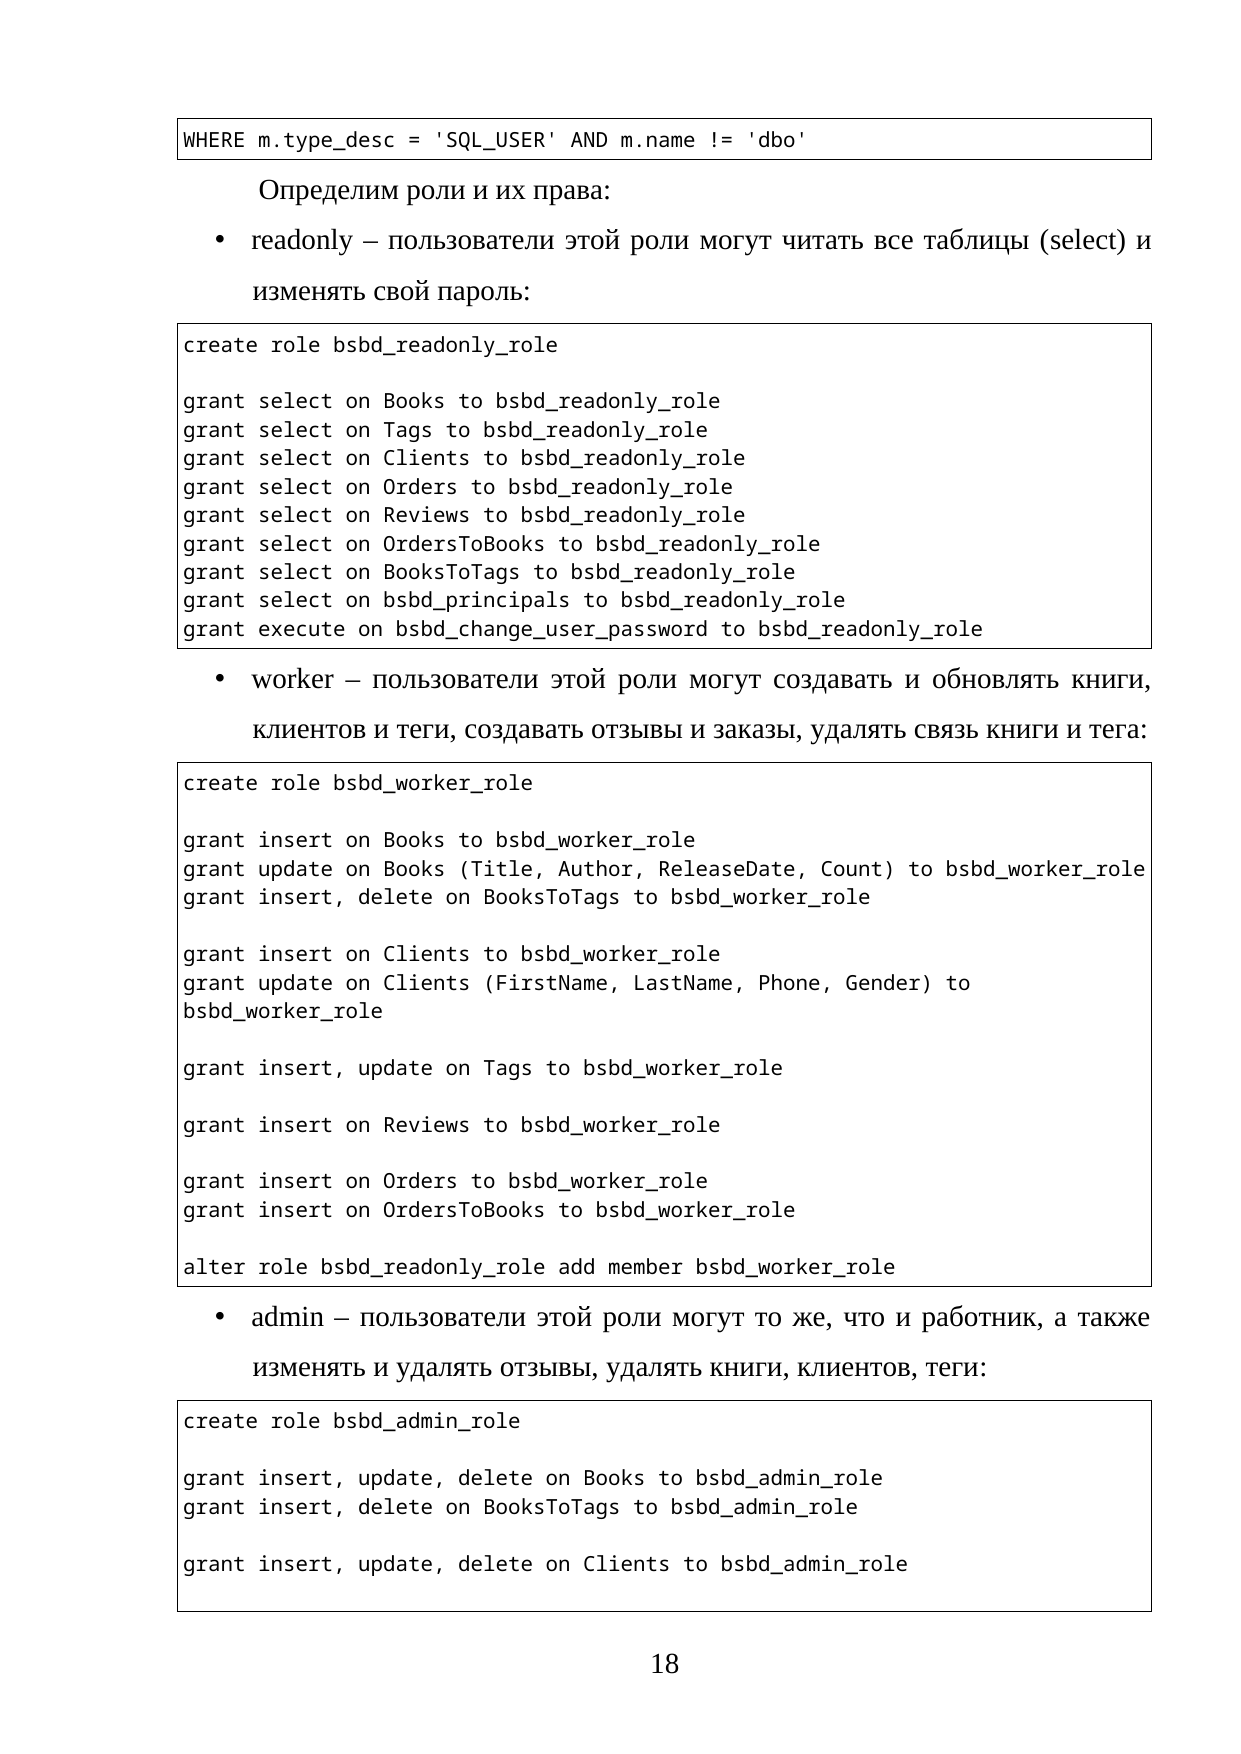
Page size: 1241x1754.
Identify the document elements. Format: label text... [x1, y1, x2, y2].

text Определим роли и их права: [177, 172, 1152, 205]
table_header create role bsbd_readonly_role grant select on Books to bsbd_readonly_role grant select on Tags to bsbd_readonly_role grant select on Clients to bsbd_readonly_role grant select on Orders to bsbd_readonly_role grant select on Reviews to bsbd_readonly_role grant select on OrdersToBooks to bsbd_readonly_role grant select on BooksToTags to bsbd_readonly_role grant select on bsbd_principals to bsbd_readonly_role grant execute on bsbd_change_user_password to bsbd_readonly_role [178, 324, 1151, 648]
list admin – пользователи этой роли могут то же, что и работник, а также изменять и удалять отзывы, удалять книги, клиентов, теги: [215, 1299, 1152, 1383]
list worker – пользователи этой роли могут создавать и обновлять книги, клиентов и теги, создавать отзывы и заказы, удалять связь книги и тега: [215, 661, 1152, 745]
list readonly – пользователи этой роли могут читать все таблицы (select) и изменять свой пароль: [215, 222, 1152, 306]
table_header WHERE m.type_desc = 'SQL_USER' AND m.name != 'dbo' [178, 119, 1151, 159]
table_header create role bsbd_worker_role grant insert on Books to bsbd_worker_role grant update on Books (Title, Author, ReleaseDate, Count) to bsbd_worker_role grant insert, delete on BooksToTags to bsbd_worker_role grant insert on Clients to bsbd_worker_role grant update on Clients (FirstName, LastName, Phone, Gender) to bsbd_worker_role grant insert, update on Tags to bsbd_worker_role grant insert on Reviews to bsbd_worker_role grant insert on Orders to bsbd_worker_role grant insert on OrdersToBooks to bsbd_worker_role alter role bsbd_readonly_role add member bsbd_worker_role [178, 763, 1151, 1286]
table_header create role bsbd_admin_role grant insert, update, delete on Books to bsbd_admin_role grant insert, delete on BooksToTags to bsbd_admin_role grant insert, update, delete on Clients to bsbd_admin_role [178, 1401, 1151, 1611]
